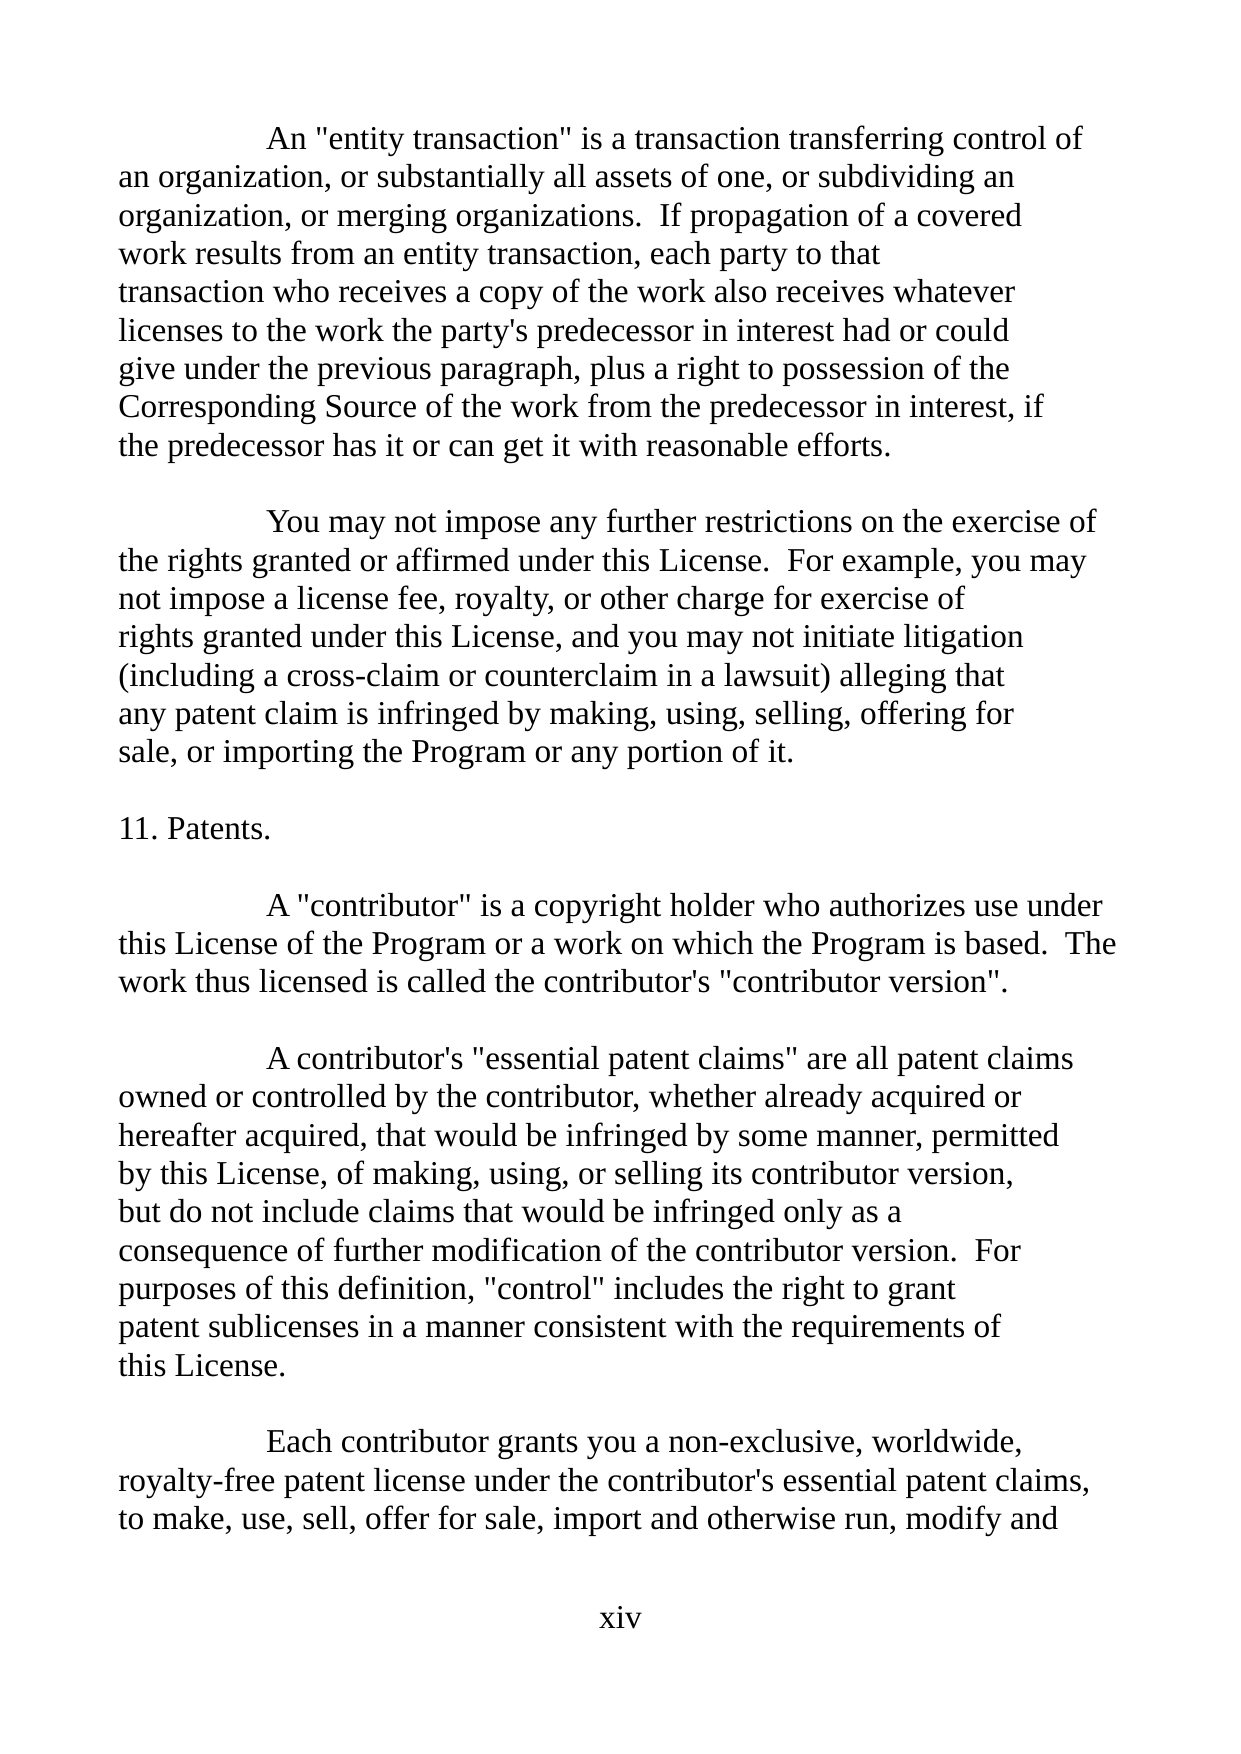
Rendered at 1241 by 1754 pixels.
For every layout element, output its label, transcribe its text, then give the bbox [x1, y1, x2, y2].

text the predecessor has it or can get it with reasonable efforts. [118, 425, 1122, 463]
text transaction who receives a copy of the work also receives whatever [118, 271, 1122, 310]
text (including a cross-claim or counterclaim in a lawsuit) alleging that [118, 655, 1122, 693]
text A contributor's "essential patent claims" are all patent claims [118, 1038, 1122, 1076]
text licenses to the work the party's predecessor in interest had or could [118, 310, 1122, 348]
text Each contributor grants you a non-exclusive, worldwide, royalty-free patent license under the contributor's essential patent claims, to make, use, sell, offer for sale, import and otherwise run, modify and [118, 1421, 1122, 1536]
text but do not include claims that would be infringed only as a [118, 1191, 1122, 1230]
text sale, or importing the Program or any portion of it. [118, 731, 1122, 770]
text owned or controlled by the contributor, whether already acquired or [118, 1076, 1122, 1115]
text hereafter acquired, that would be infringed by some manner, permitted [118, 1115, 1122, 1153]
text rights granted under this License, and you may not initiate litigation [118, 616, 1122, 655]
text any patent claim is infringed by making, using, selling, offering for [118, 693, 1122, 731]
text not impose a license fee, royalty, or other charge for exercise of [118, 578, 1122, 616]
text give under the previous paragraph, plus a right to possession of the [118, 348, 1122, 386]
text consequence of further modification of the contributor version. For [118, 1230, 1122, 1268]
text this License. [118, 1345, 1122, 1383]
text Corresponding Source of the work from the predecessor in interest, if [118, 386, 1122, 425]
text work results from an entity transaction, each party to that [118, 233, 1122, 271]
text You may not impose any further restrictions on the exercise of the rights granted or affirmed under this License. For example, you may [118, 501, 1122, 578]
text by this License, of making, using, or selling its contributor version, [118, 1153, 1122, 1191]
text An "entity transaction" is a transaction transferring control of an organization, or substantially all assets of one, or subdividing an [118, 118, 1122, 195]
text work thus licensed is called the contributor's "contributor version". [118, 961, 1122, 1000]
text A "contributor" is a copyright holder who authorizes use under this License of the Program or a work on which the Program is based. The [118, 885, 1122, 961]
text 11. Patents. [118, 808, 1122, 846]
text purposes of this definition, "control" includes the right to grant [118, 1268, 1122, 1306]
text patent sublicenses in a manner consistent with the requirements of [118, 1306, 1122, 1345]
text organization, or merging organizations. If propagation of a covered [118, 195, 1122, 233]
